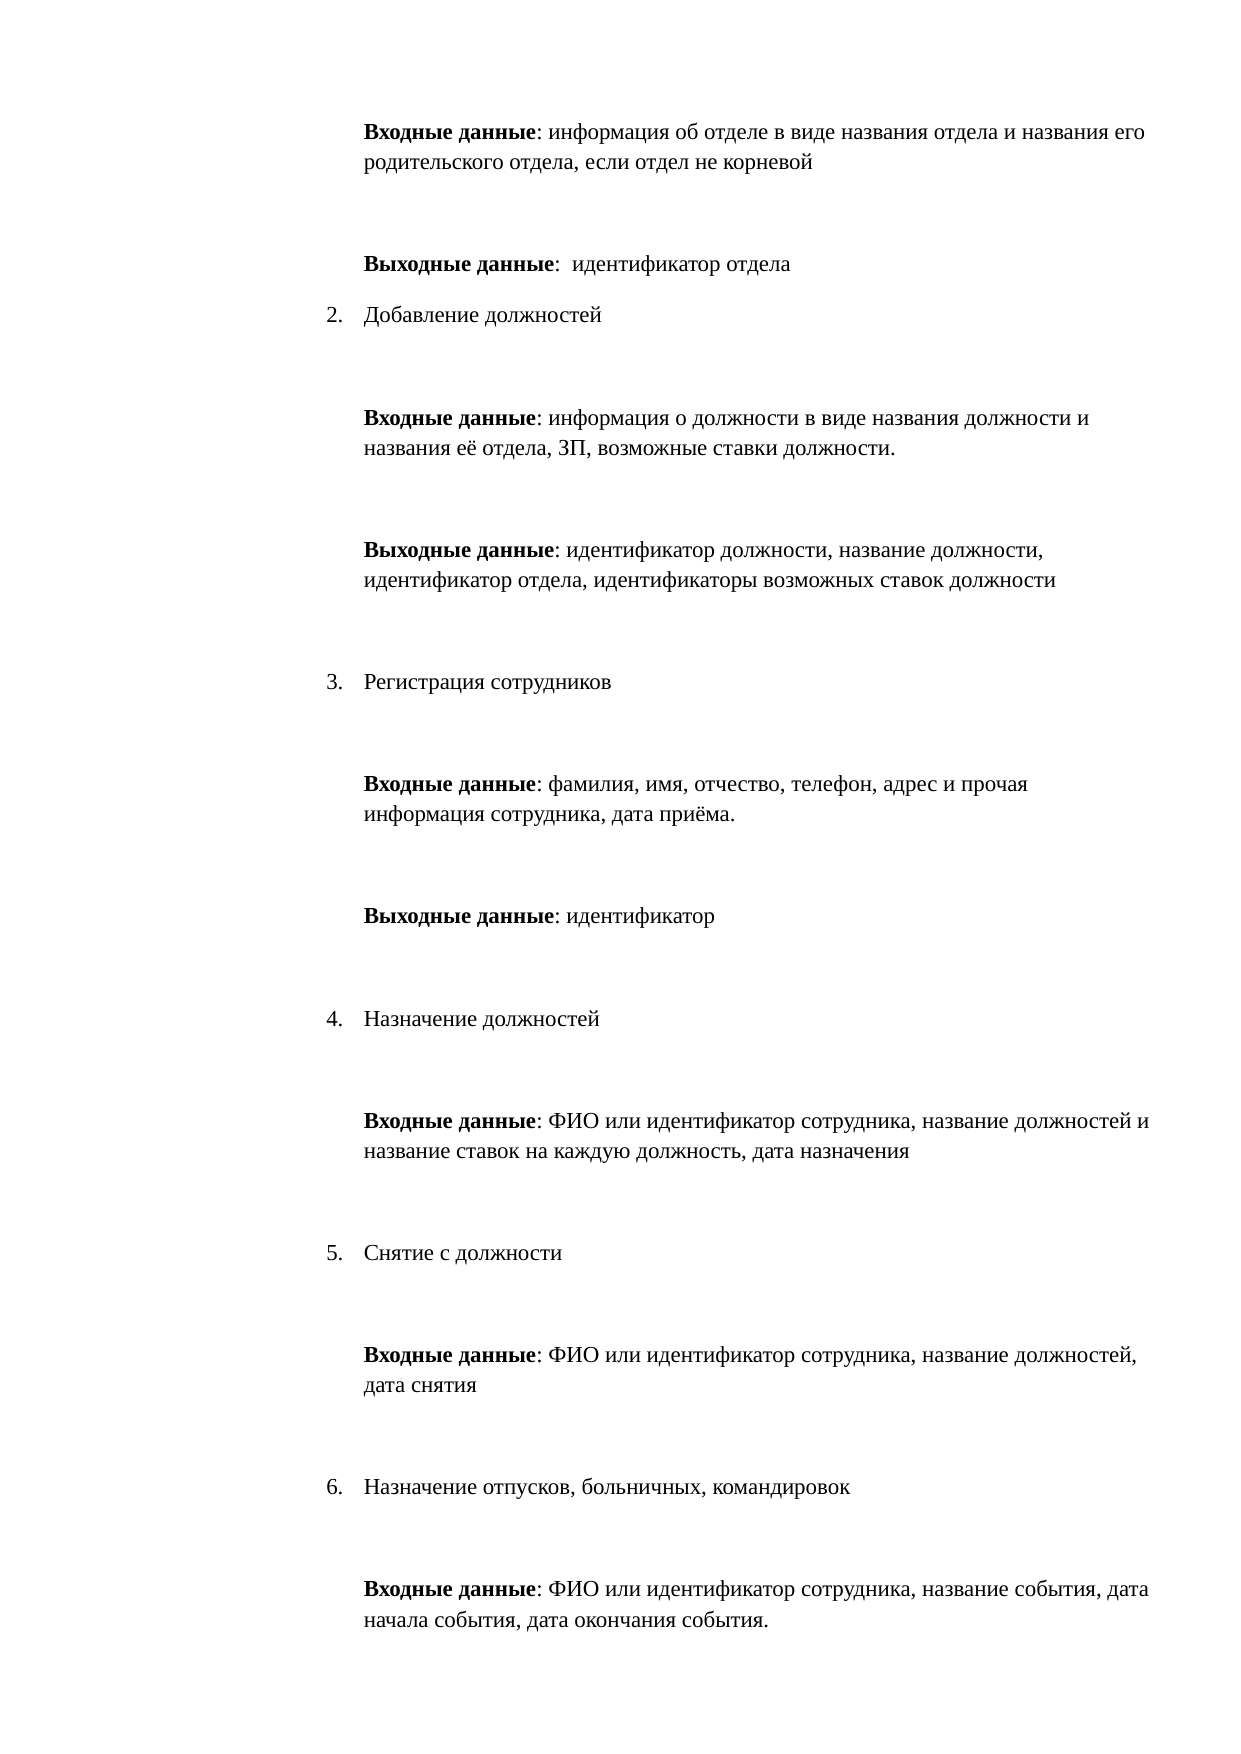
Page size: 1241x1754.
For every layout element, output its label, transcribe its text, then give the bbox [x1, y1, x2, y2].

list Входные данные: информация о должности в виде названия должности и названия её отдела, ЗП, возможные ставки должности. [363, 403, 1152, 460]
list Выходные данные: идентификатор отдела [363, 250, 1152, 277]
list Регистрация сотрудников [326, 668, 1152, 694]
list Входные данные: ФИО или идентификатор сотрудника, название события, дата начала события, дата окончания события. [363, 1575, 1152, 1632]
list Снятие с должности [326, 1239, 1152, 1265]
list Назначение должностей [326, 1004, 1152, 1031]
list Назначение отпусков, больничных, командировок [326, 1473, 1152, 1500]
list Входные данные: ФИО или идентификатор сотрудника, название должностей и название ставок на каждую должность, дата назначения [363, 1107, 1152, 1163]
list Входные данные: фамилия, имя, отчество, телефон, адрес и прочая информация сотрудника, дата приёма. [363, 770, 1152, 827]
list Входные данные: информация об отделе в виде названия отдела и названия его родительского отдела, если отдел не корневой [363, 118, 1152, 175]
list Входные данные: ФИО или идентификатор сотрудника, название должностей, дата снятия [363, 1341, 1152, 1398]
list Добавление должностей [326, 301, 1152, 328]
list Выходные данные: идентификатор должности, название должности, идентификатор отдела, идентификаторы возможных ставок должности [363, 536, 1152, 592]
list Выходные данные: идентификатор [363, 902, 1152, 929]
